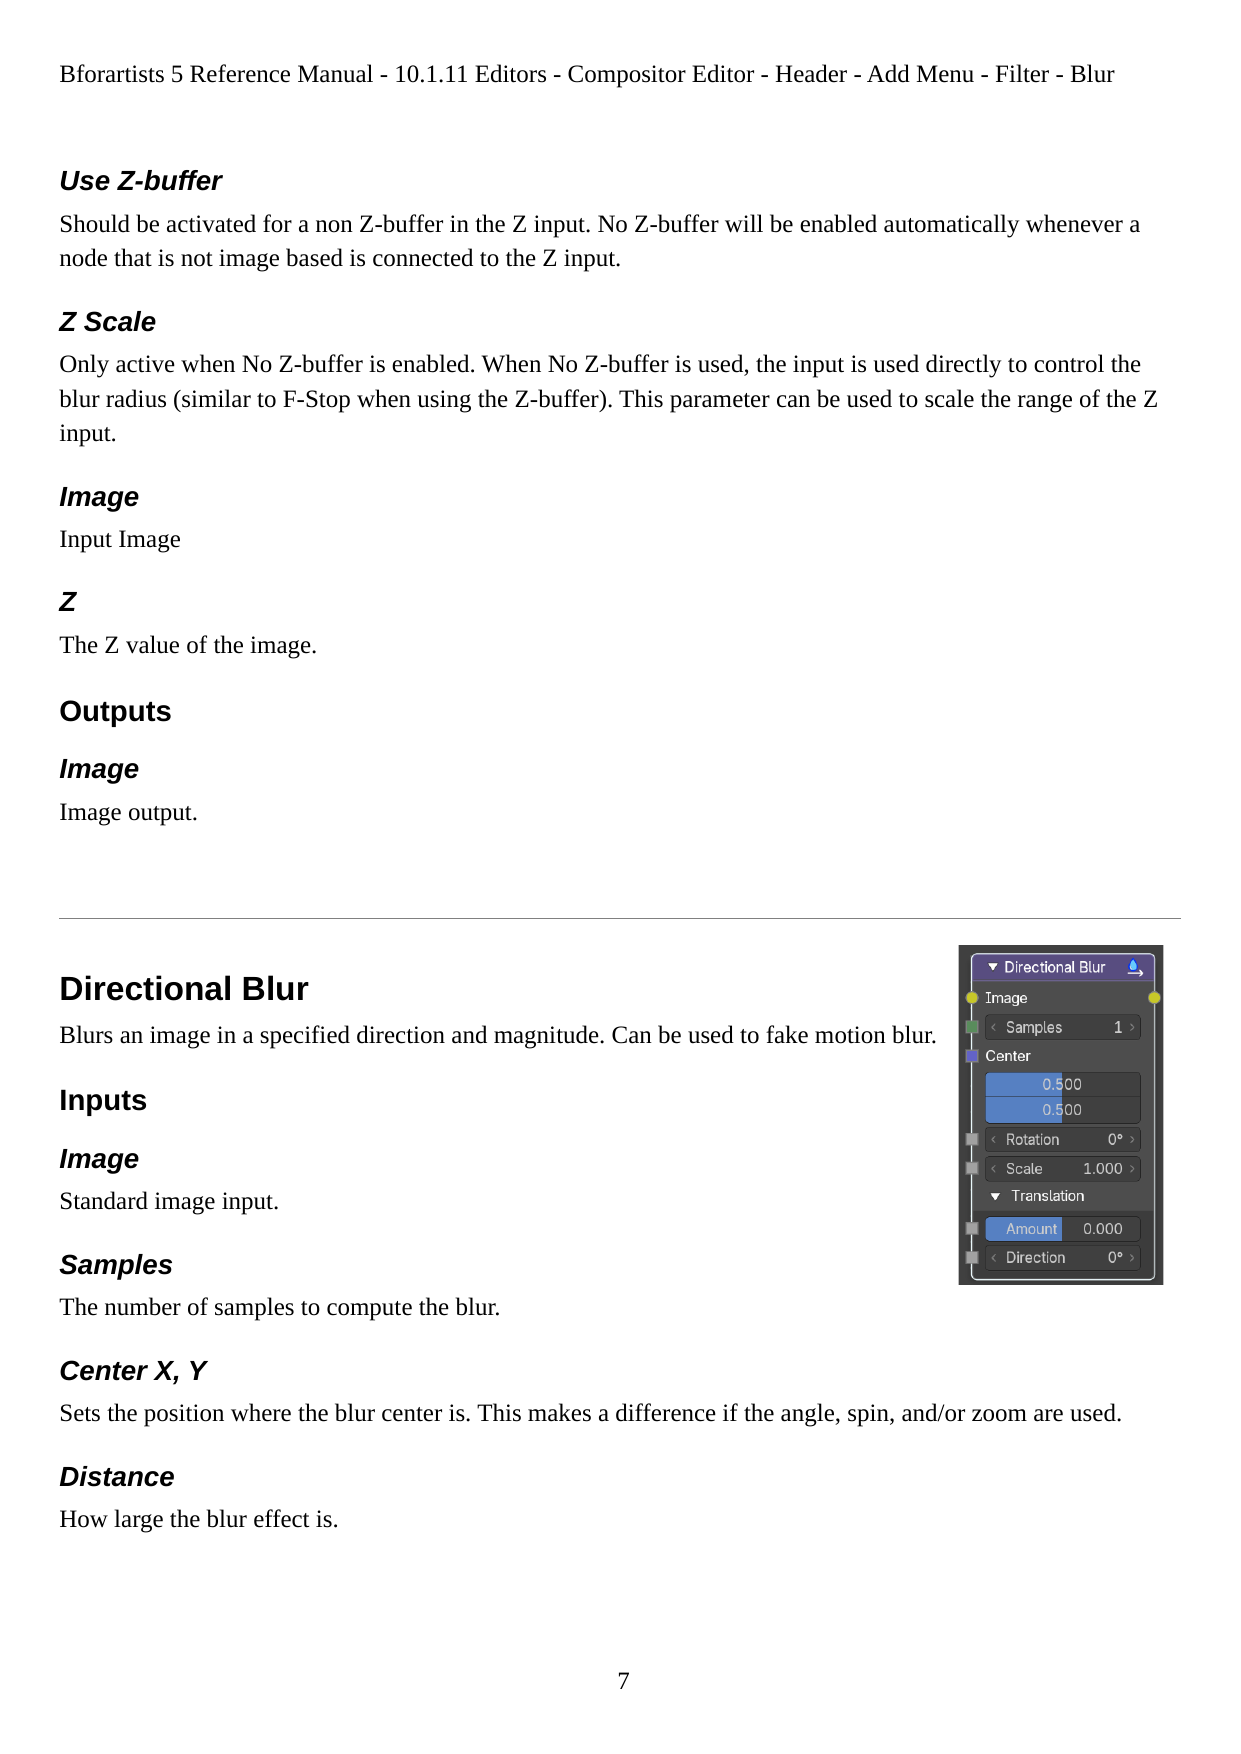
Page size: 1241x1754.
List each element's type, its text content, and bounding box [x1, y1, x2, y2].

text Image output. [59, 797, 1181, 826]
subtitle Z [59, 586, 1181, 618]
subtitle Image [59, 753, 1181, 784]
subtitle [1164, 1083, 1181, 1117]
subtitle Samples [59, 1248, 958, 1280]
subtitle [1164, 968, 1181, 1007]
text Input Image [59, 524, 1181, 553]
subtitle Distance [59, 1460, 1181, 1492]
subtitle Image [59, 1142, 958, 1174]
text Only active when No Z-buffer is enabled. When No Z-buffer is used, the input is used directly to control the blur radius (similar to F-Stop when using the Z-buffer). This parameter can be used to scale the range of the Z input. [59, 349, 1181, 447]
subtitle [1164, 1142, 1181, 1174]
text Should be activated for a non Z-buffer in the Z input. No Z-buffer will be enabled automatically whenever a node that is not image based is connected to the Z input. [59, 209, 1181, 272]
text The number of samples to compute the blur. [59, 1292, 1181, 1321]
subtitle Center X, Y [59, 1354, 1181, 1386]
text [1164, 1186, 1181, 1215]
subtitle Z Scale [59, 305, 1181, 337]
text Blurs an image in a specified direction and magnitude. Can be used to fake motion blur. [59, 1020, 958, 1048]
subtitle Image [59, 480, 1181, 512]
text Standard image input. [59, 1186, 958, 1215]
subtitle Directional Blur [59, 968, 958, 1007]
subtitle Inputs [59, 1083, 958, 1117]
text The Z value of the image. [59, 630, 1181, 659]
text How large the blur effect is. [59, 1504, 1181, 1533]
subtitle [1164, 1248, 1181, 1280]
subtitle Outputs [59, 694, 1181, 728]
picture [958, 945, 1164, 1285]
text Sets the position where the blur center is. This makes a difference if the angle, spin, and/or zoom are used. [59, 1398, 1181, 1427]
subtitle Use Z-buffer [59, 164, 1181, 196]
